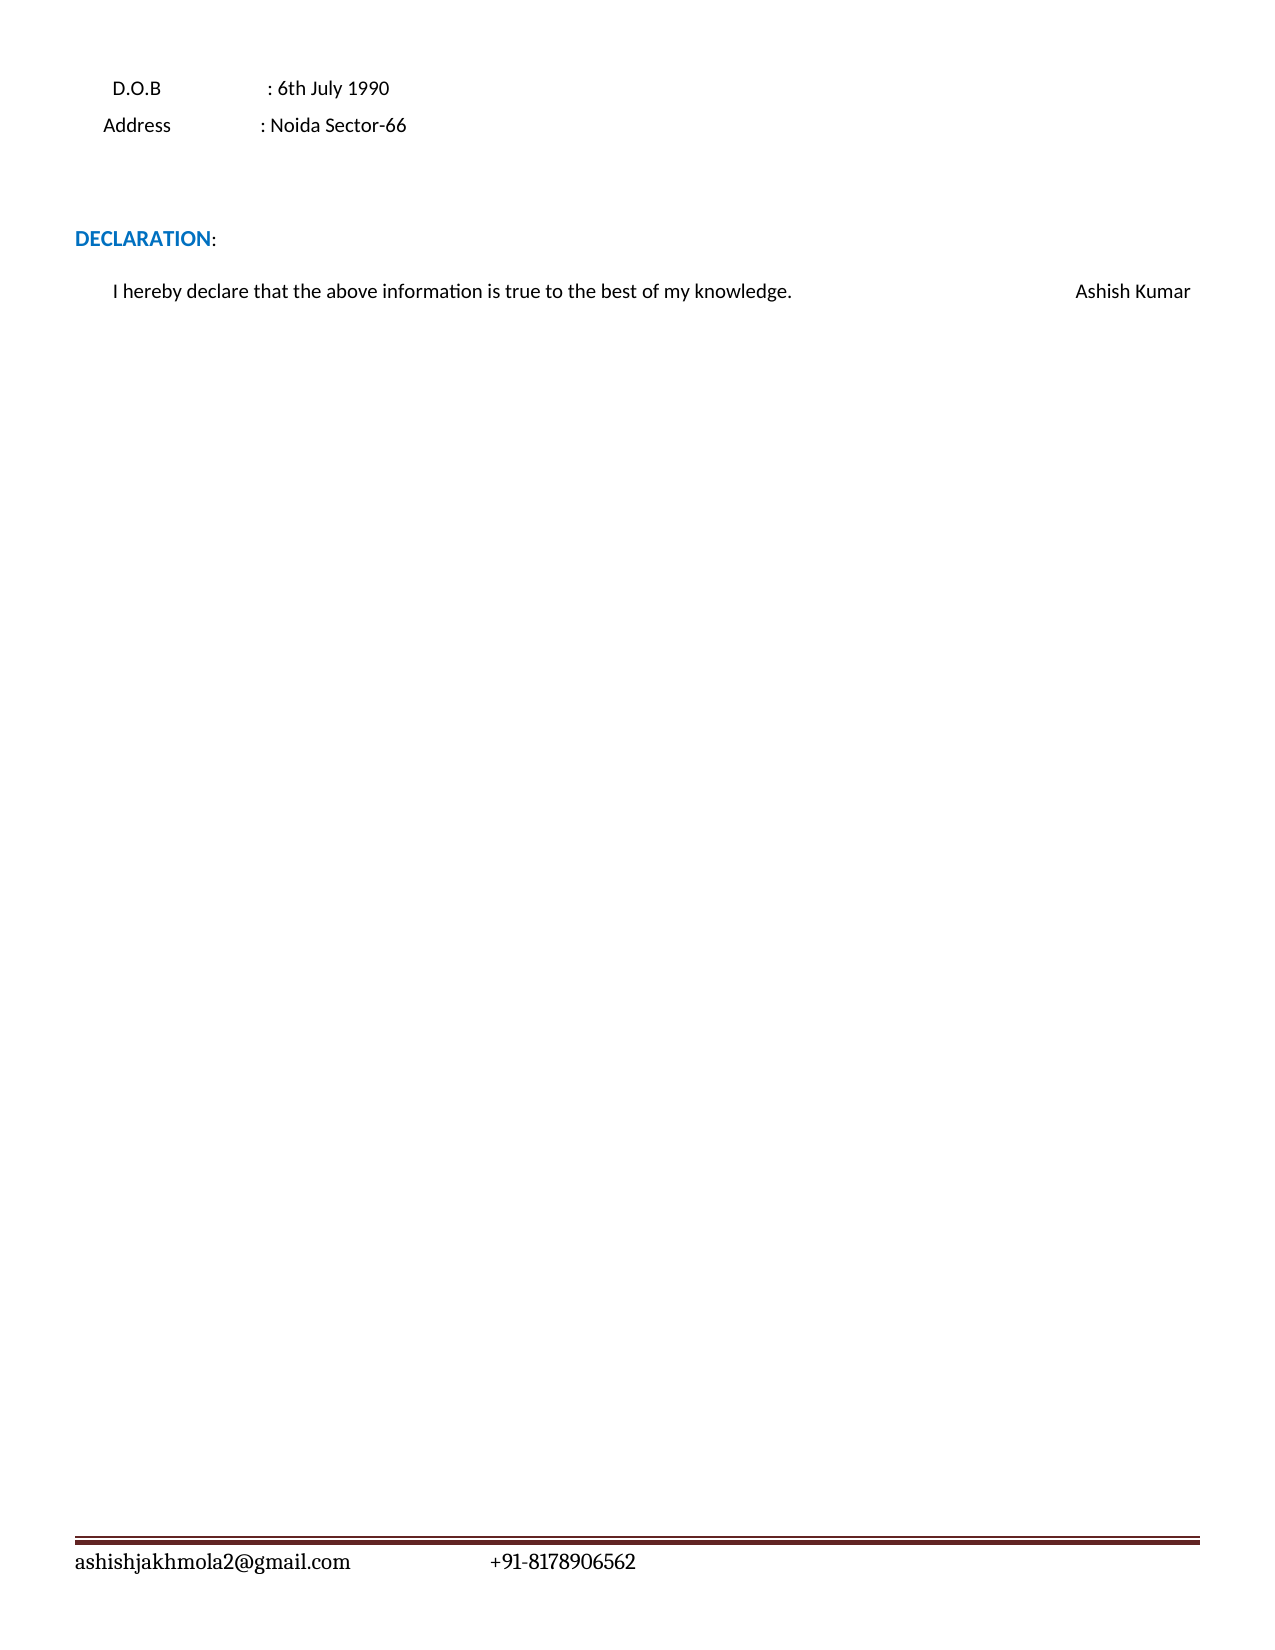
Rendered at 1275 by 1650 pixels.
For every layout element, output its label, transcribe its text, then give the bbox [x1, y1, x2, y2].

text Address : Noida Sector-66 [75, 112, 1200, 138]
text DECLARATION: I hereby declare that the above information is true to the best of my knowledge. Ashish Kumar [75, 224, 1200, 303]
text D.O.B : 6th July 1990 [75, 75, 1200, 100]
